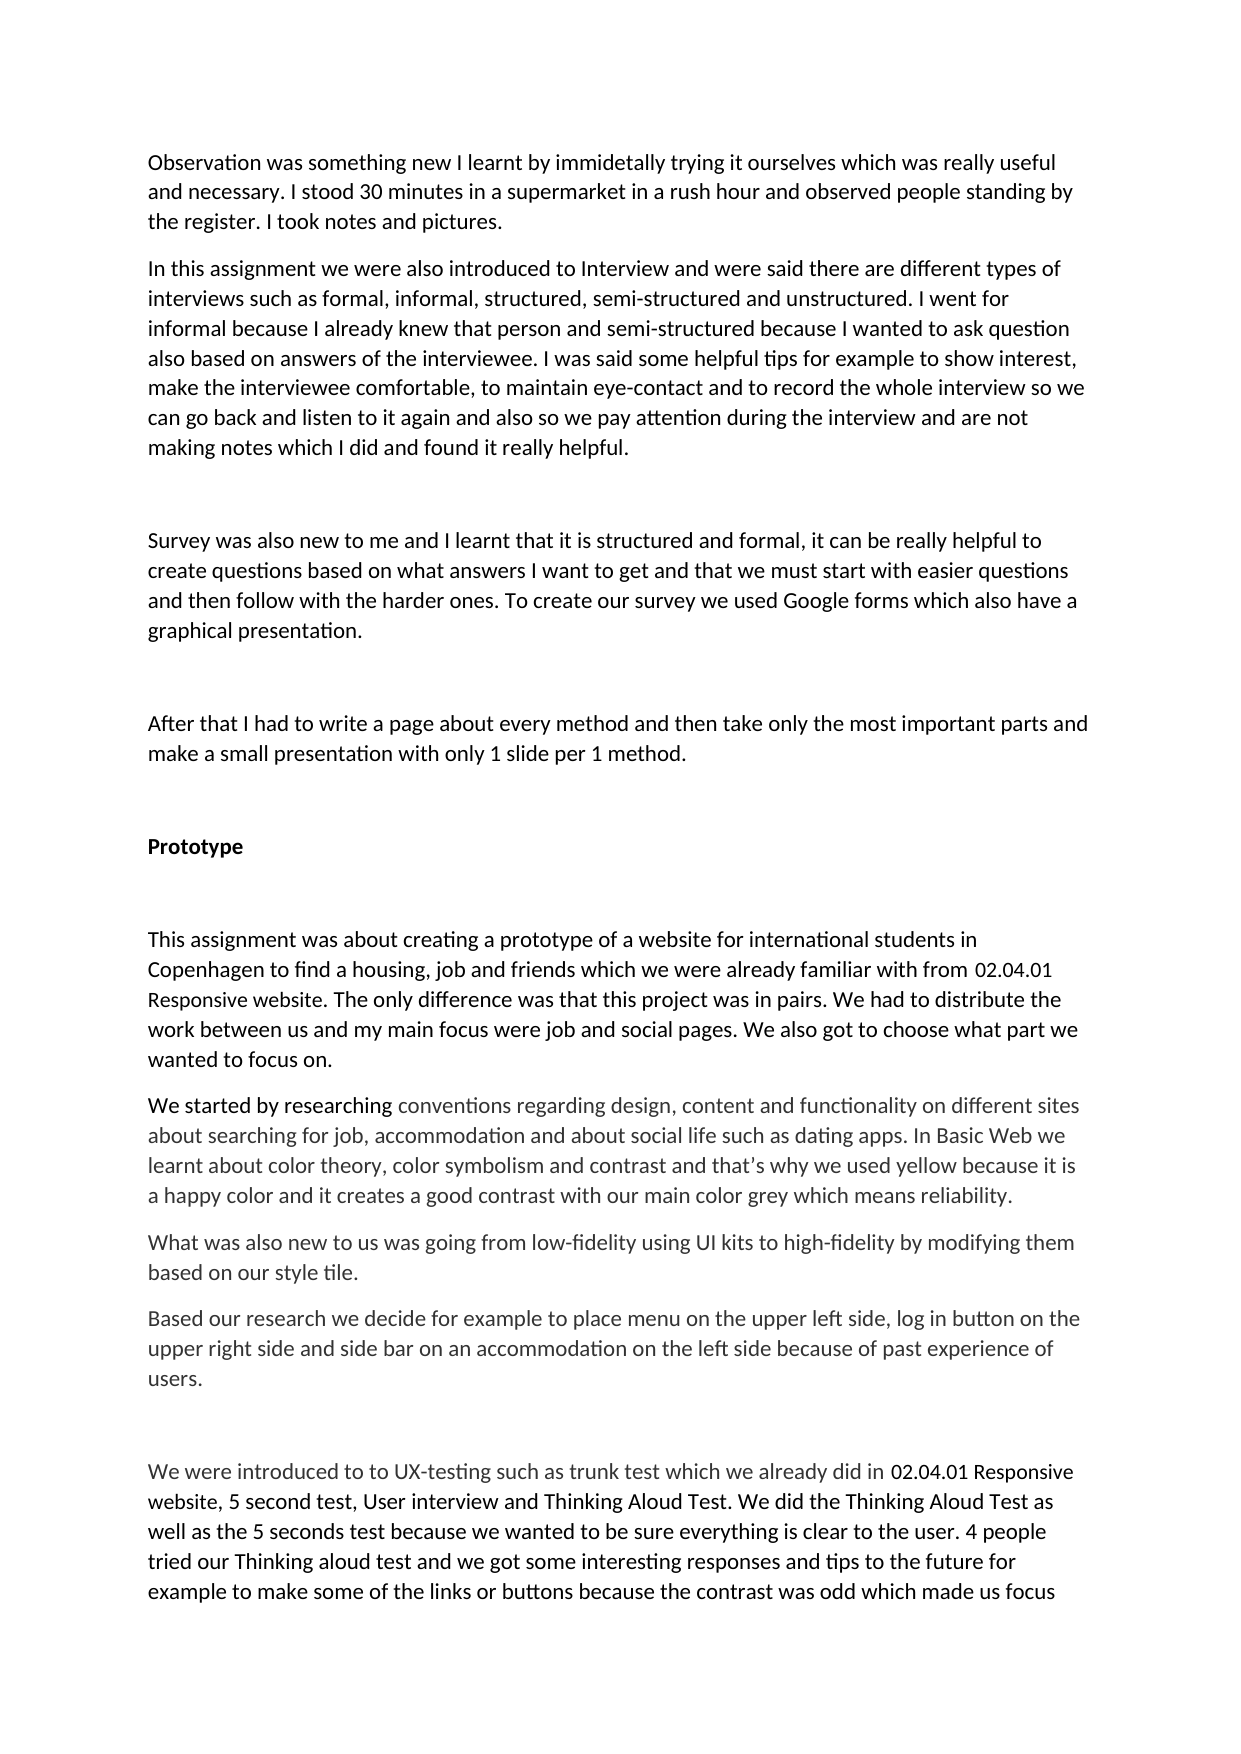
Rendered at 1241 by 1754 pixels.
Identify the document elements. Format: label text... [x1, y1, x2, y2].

text In this assignment we were also introduced to Interview and were said there are different types of interviews such as formal, informal, structured, semi-structured and unstructured. I went for informal because I already knew that person and semi-structured because I wanted to ask question also based on answers of the interviewee. I was said some helpful tips for example to show interest, make the interviewee comfortable, to maintain eye-contact and to record the whole interview so we can go back and listen to it again and also so we pay attention during the interview and are not making notes which I did and found it really helpful. [148, 254, 1093, 461]
text Based our research we decide for example to place menu on the upper left side, log in button on the upper right side and side bar on an accommodation on the left side because of past experience of users. [148, 1304, 1093, 1392]
text We were introduced to to UX-testing such as trunk test which we already did in 02.04.01 Responsive website, 5 second test, User interview and Thinking Aloud Test. We did the Thinking Aloud Test as well as the 5 seconds test because we wanted to be sure everything is clear to the user. 4 people tried our Thinking aloud test and we got some interesting responses and tips to the future for example to make some of the links or buttons because the contrast was odd which made us focus [148, 1457, 1093, 1605]
text Survey was also new to me and I learnt that it is structured and formal, it can be really helpful to create questions based on what answers I want to get and that we must start with easier questions and then follow with the harder ones. To create our survey we used Google forms which also have a graphical presentation. [148, 526, 1093, 644]
text Observation was something new I learnt by immidetally trying it ourselves which was really useful and necessary. I stood 30 minutes in a supermarket in a rush hour and observed people standing by the register. I took notes and pictures. [148, 148, 1093, 235]
text Prototype [148, 832, 1093, 860]
text This assignment was about creating a prototype of a website for international students in Copenhagen to find a housing, job and friends which we were already familiar with from 02.04.01 Responsive website. The only difference was that this project was in pairs. We had to distribute the work between us and my main focus were job and social pages. We also got to choose what part we wanted to focus on. [148, 925, 1093, 1073]
text After that I had to write a page about every method and then take only the most important parts and make a small presentation with only 1 slide per 1 method. [148, 709, 1093, 767]
text What was also new to us was going from low-fidelity using UI kits to high-fidelity by modifying them based on our style tile. [148, 1228, 1093, 1286]
text We started by researching conventions regarding design, content and functionality on different sites about searching for job, accommodation and about social life such as dating apps. In Basic Web we learnt about color theory, color symbolism and contrast and that’s why we used yellow because it is a happy color and it creates a good contrast with our main color grey which means reliability. [148, 1092, 1093, 1209]
